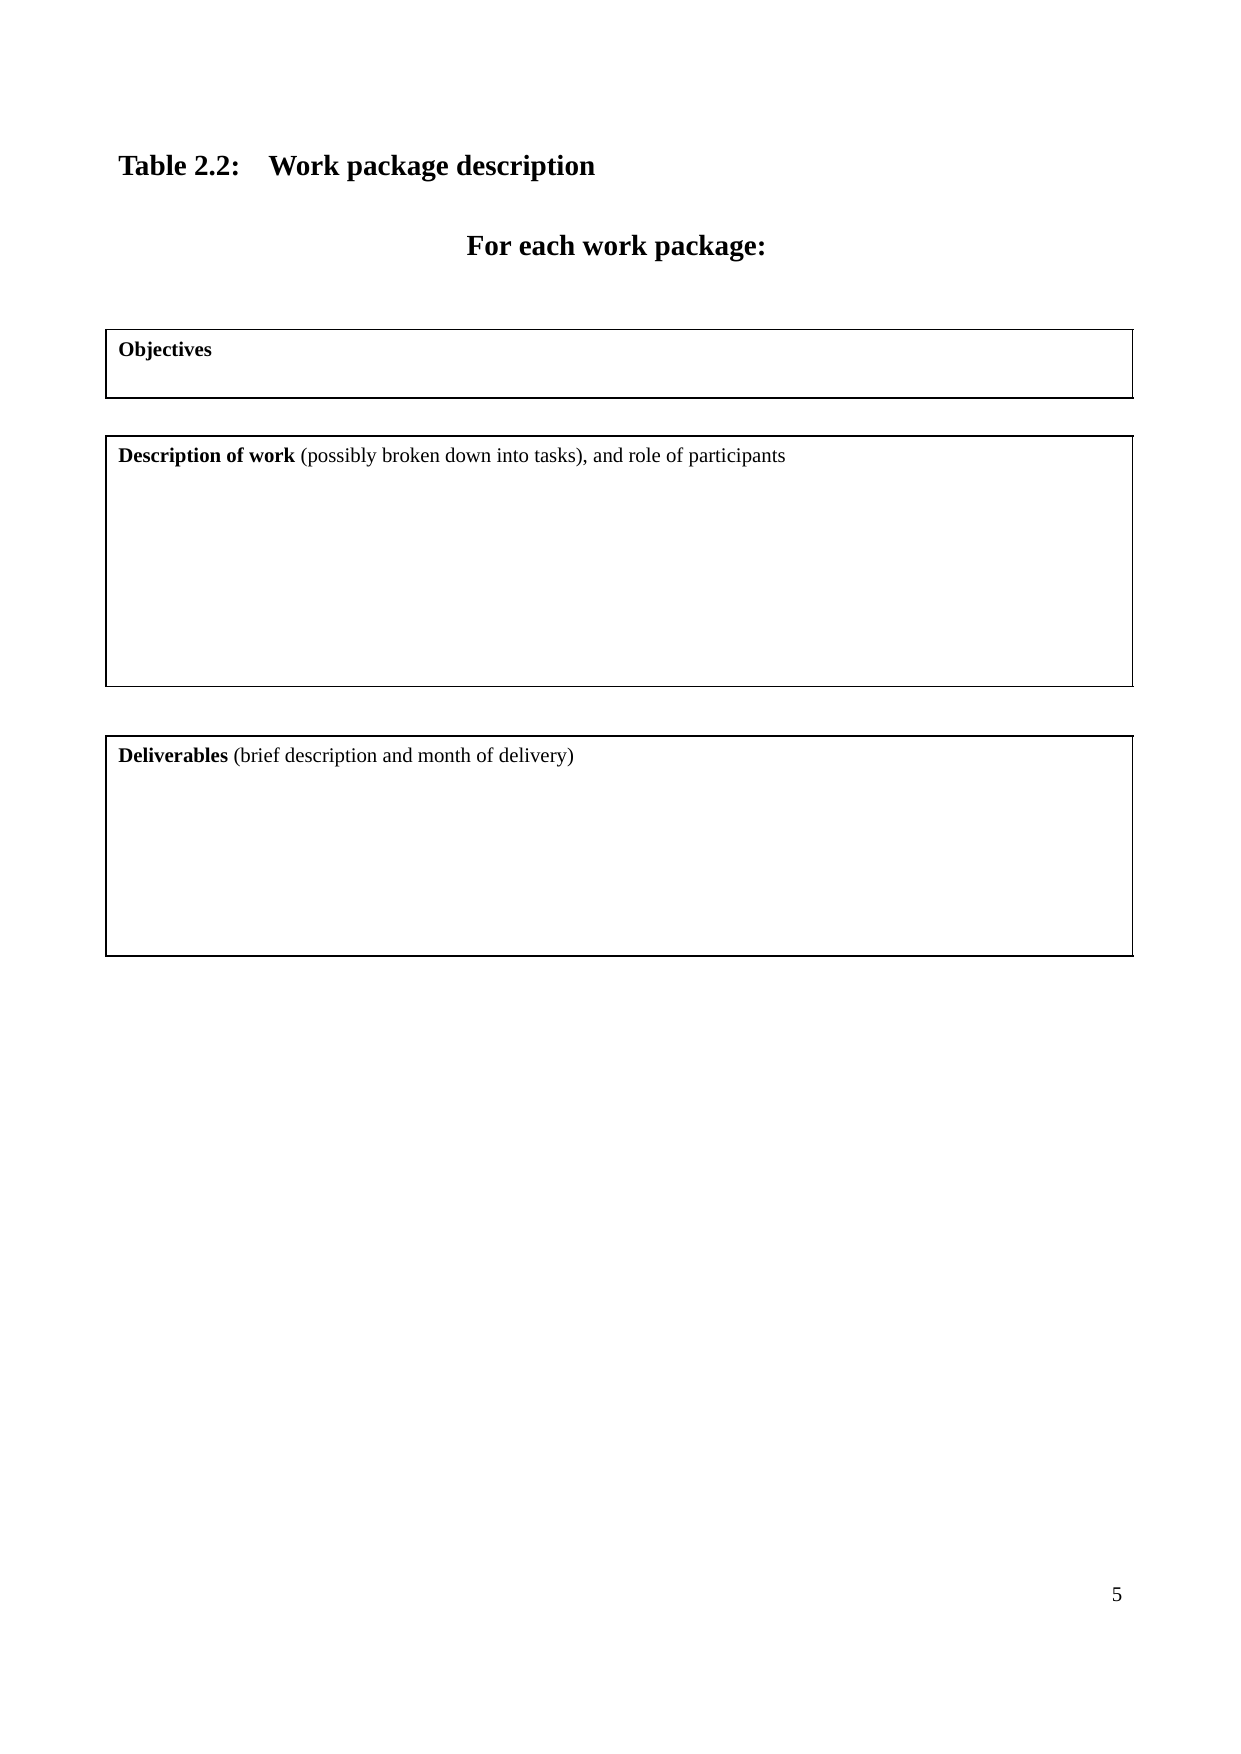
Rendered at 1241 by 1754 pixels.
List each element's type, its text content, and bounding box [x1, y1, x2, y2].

table_header Objectives [107, 330, 1132, 397]
table_header Description of work (possibly broken down into tasks), and role of participants [107, 437, 1132, 686]
table_header Deliverables (brief description and month of delivery) [107, 737, 1132, 955]
text For each work package: [118, 228, 1122, 262]
text Table 2.2: Work package description [118, 148, 1122, 181]
